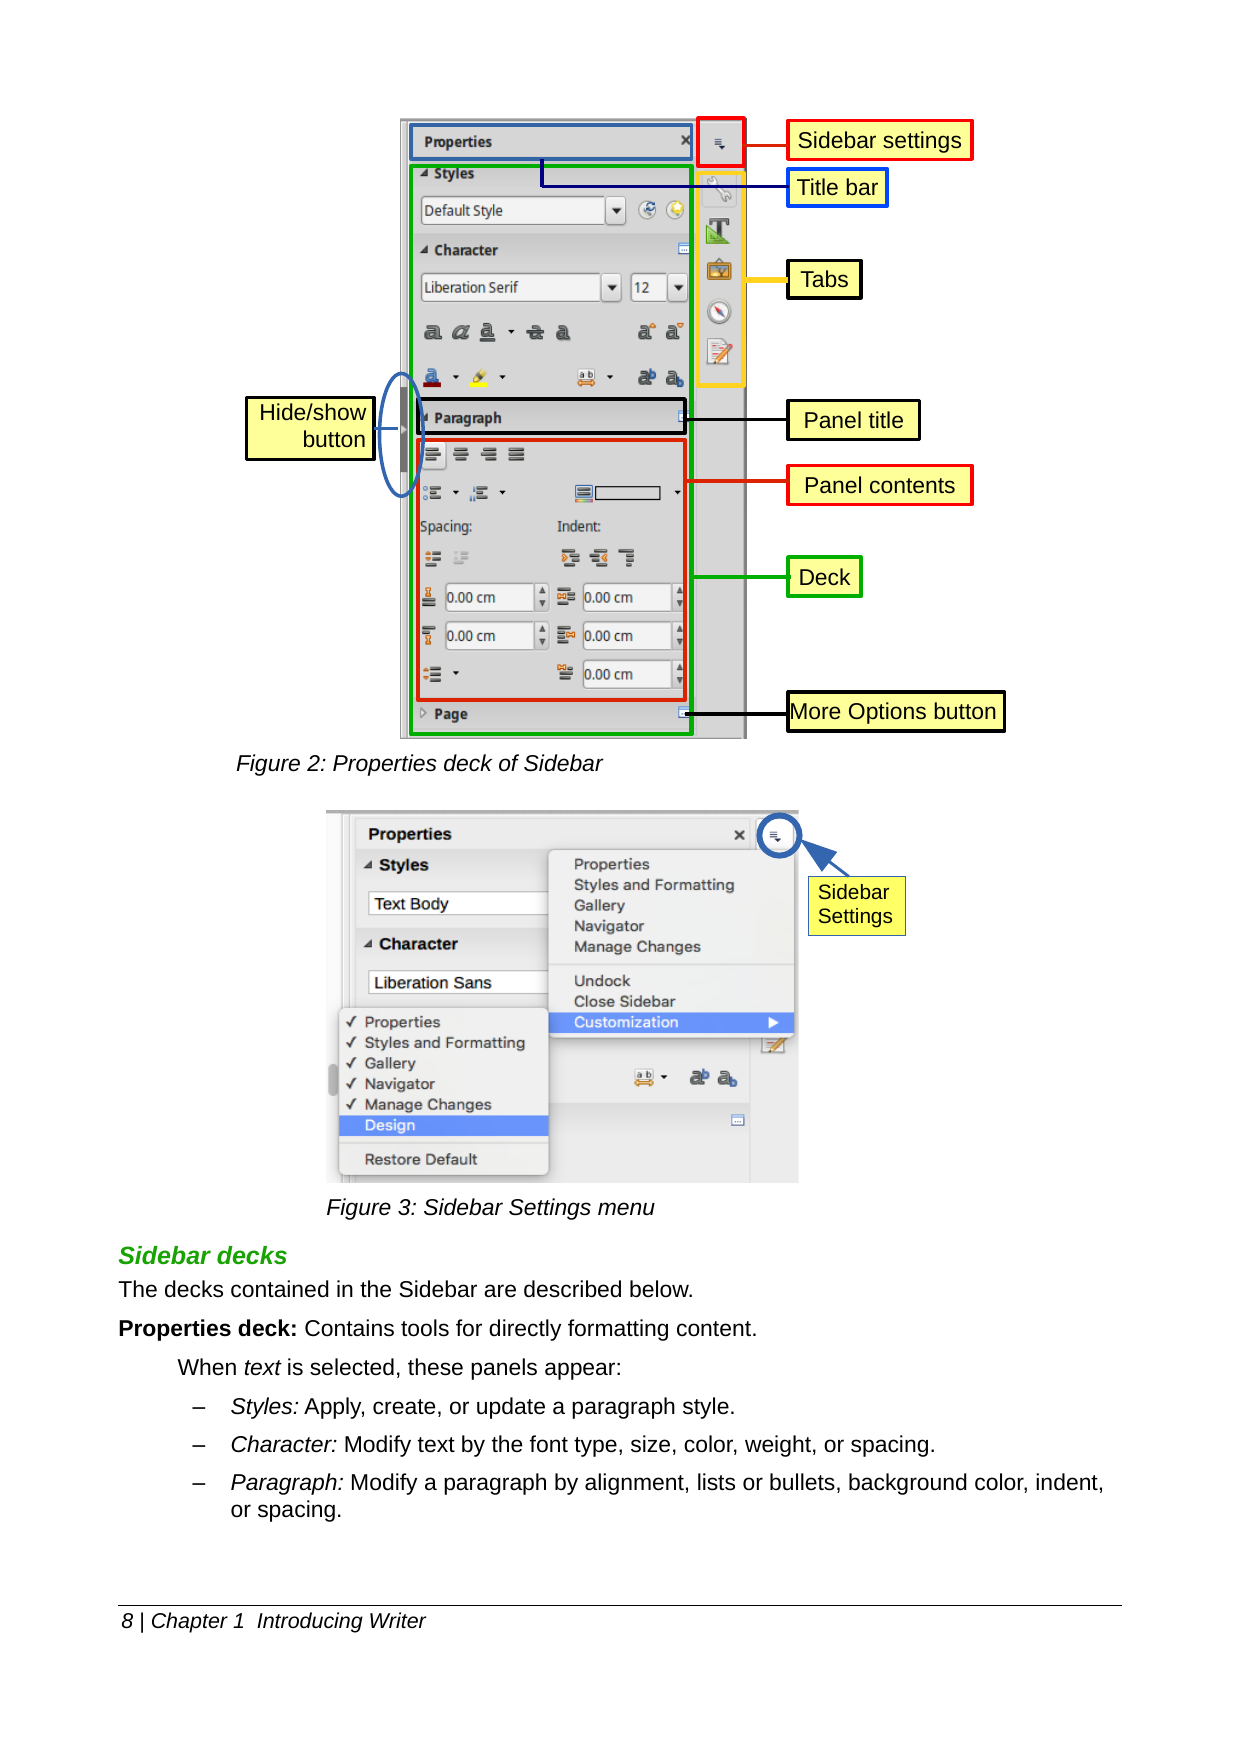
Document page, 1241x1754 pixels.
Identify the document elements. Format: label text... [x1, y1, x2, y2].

picture [413, 127, 690, 157]
picture [413, 168, 689, 418]
picture [700, 120, 742, 164]
picture [763, 819, 796, 852]
picture [413, 483, 689, 732]
picture [422, 401, 683, 431]
picture [694, 483, 747, 575]
picture [400, 376, 409, 494]
list Character: Modify text by the font type, size, color, weight, or spacing. [192, 1431, 1122, 1457]
picture [400, 118, 747, 374]
picture [700, 188, 741, 383]
picture [544, 168, 689, 185]
subtitle Sidebar decks [118, 1241, 1122, 1270]
picture [425, 421, 689, 479]
picture [694, 421, 747, 479]
picture [700, 175, 741, 185]
picture [326, 810, 799, 1183]
text Properties deck: Contains tools for directly formatting content. [118, 1315, 1122, 1341]
text Figure 2: Properties deck of Sidebar [236, 750, 1004, 776]
picture [413, 390, 421, 480]
list Styles: Apply, create, or update a paragraph style. [192, 1393, 1122, 1419]
list The decks contained in the Sidebar are described below. [118, 1276, 1122, 1302]
text Figure 3: Sidebar Settings menu [326, 1194, 914, 1221]
picture [694, 579, 747, 712]
picture [420, 442, 683, 698]
text When text is selected, these panels appear: [177, 1354, 1122, 1380]
picture [400, 496, 747, 739]
picture [694, 188, 747, 418]
list Paragraph: Modify a paragraph by alignment, lists or bullets, background color, indent, or spacing. [192, 1469, 1122, 1522]
